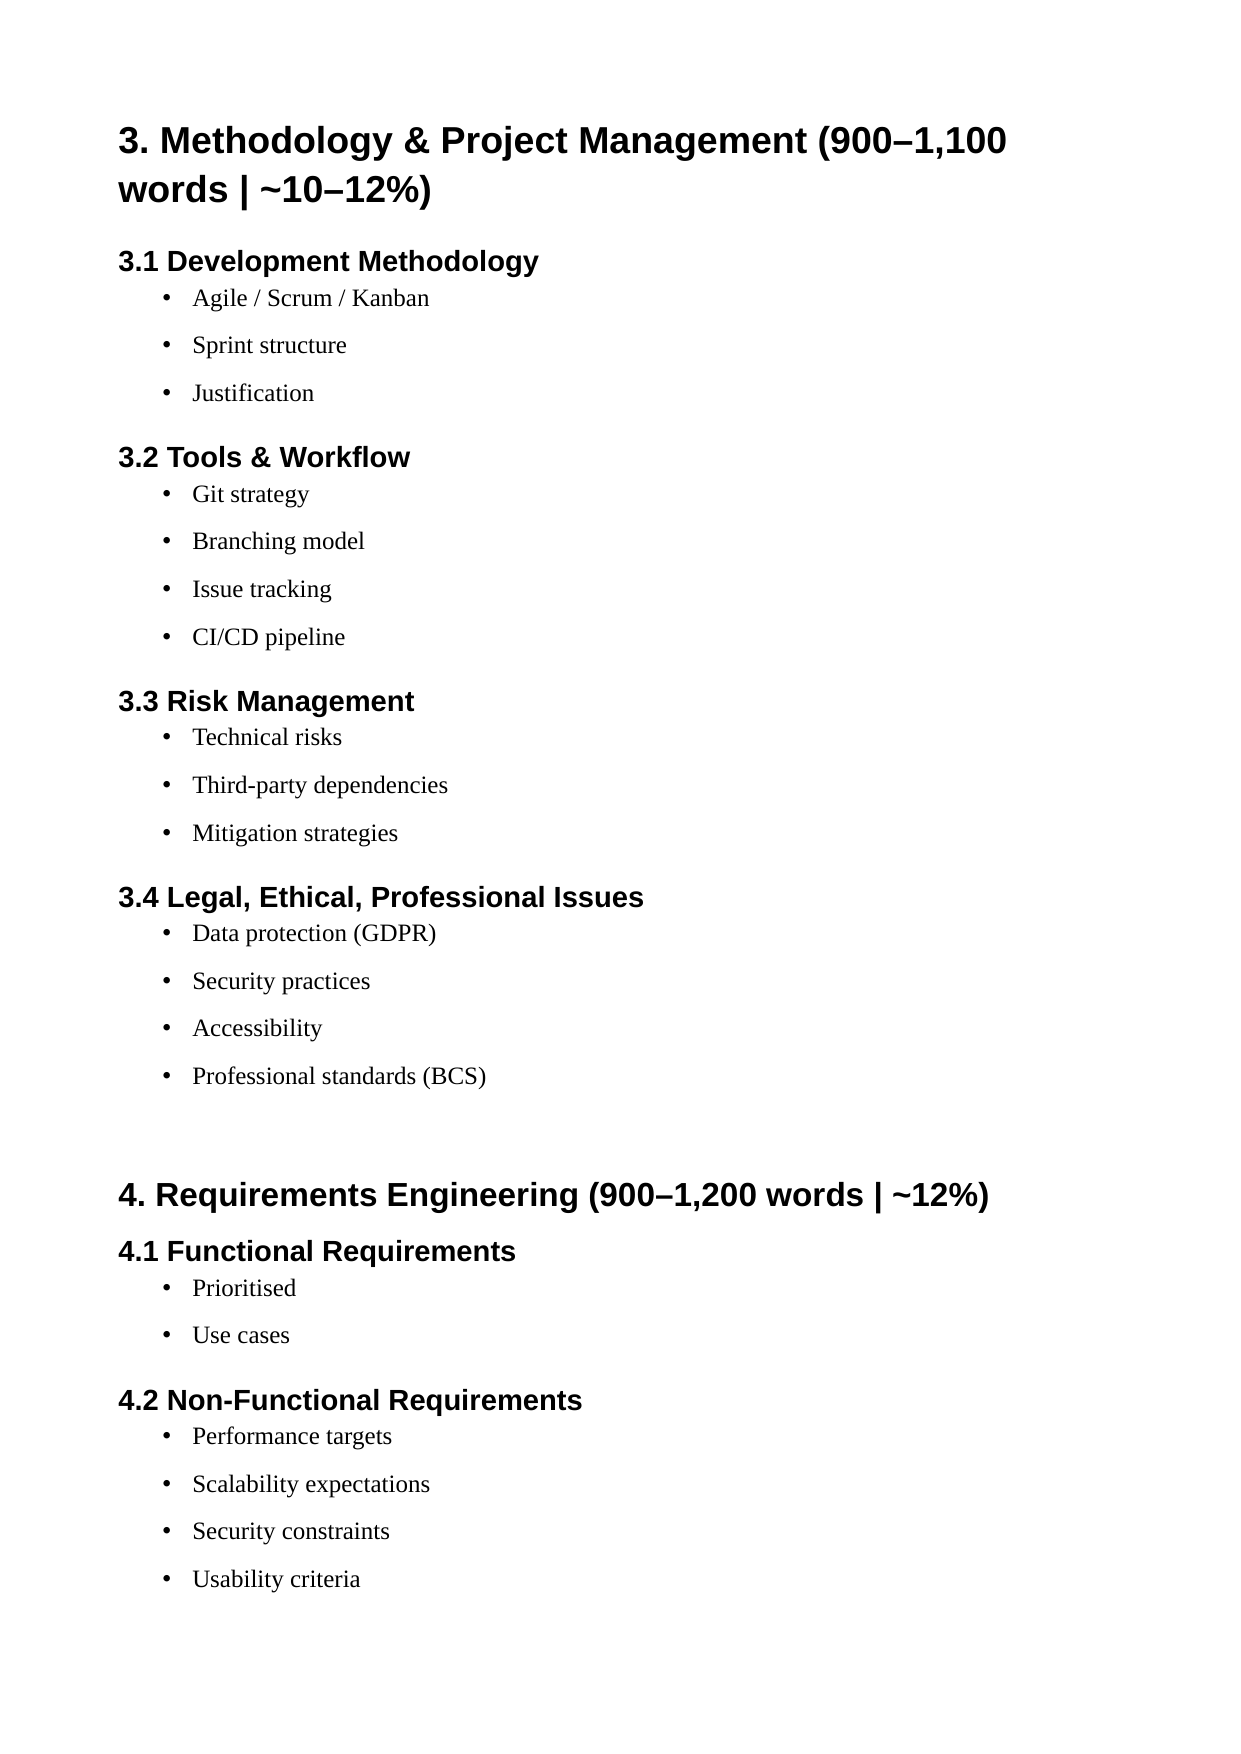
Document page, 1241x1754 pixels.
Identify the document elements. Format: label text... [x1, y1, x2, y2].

list Git strategy [162, 479, 1122, 508]
list Prioritised [162, 1273, 1122, 1302]
list Agile / Scrum / Kanban [162, 283, 1122, 312]
list Branching model [162, 526, 1122, 555]
list Performance targets [162, 1421, 1122, 1450]
list Third-party dependencies [162, 770, 1122, 799]
subtitle 3. Methodology & Project Management (900–1,100 words | ~10–12%) [118, 118, 1122, 211]
subtitle 4. Requirements Engineering (900–1,200 words | ~12%) [118, 1176, 1122, 1214]
list Sprint structure [162, 331, 1122, 359]
list Accessibility [162, 1013, 1122, 1042]
list Usability criteria [162, 1564, 1122, 1593]
subtitle 3.1 Development Methodology [118, 244, 1122, 278]
list CI/CD pipeline [162, 622, 1122, 650]
list Security constraints [162, 1516, 1122, 1545]
list Issue tracking [162, 574, 1122, 603]
subtitle 3.2 Tools & Workflow [118, 440, 1122, 474]
subtitle 3.3 Risk Management [118, 684, 1122, 717]
subtitle 4.2 Non-Functional Requirements [118, 1383, 1122, 1416]
list Professional standards (BCS) [162, 1061, 1122, 1090]
list Use cases [162, 1320, 1122, 1349]
list Justification [162, 378, 1122, 407]
list Technical risks [162, 722, 1122, 751]
subtitle 4.1 Functional Requirements [118, 1234, 1122, 1268]
subtitle 3.4 Legal, Ethical, Professional Issues [118, 880, 1122, 913]
list Scalability expectations [162, 1469, 1122, 1497]
list Data protection (GDPR) [162, 918, 1122, 947]
list Security practices [162, 966, 1122, 995]
list Mitigation strategies [162, 818, 1122, 846]
